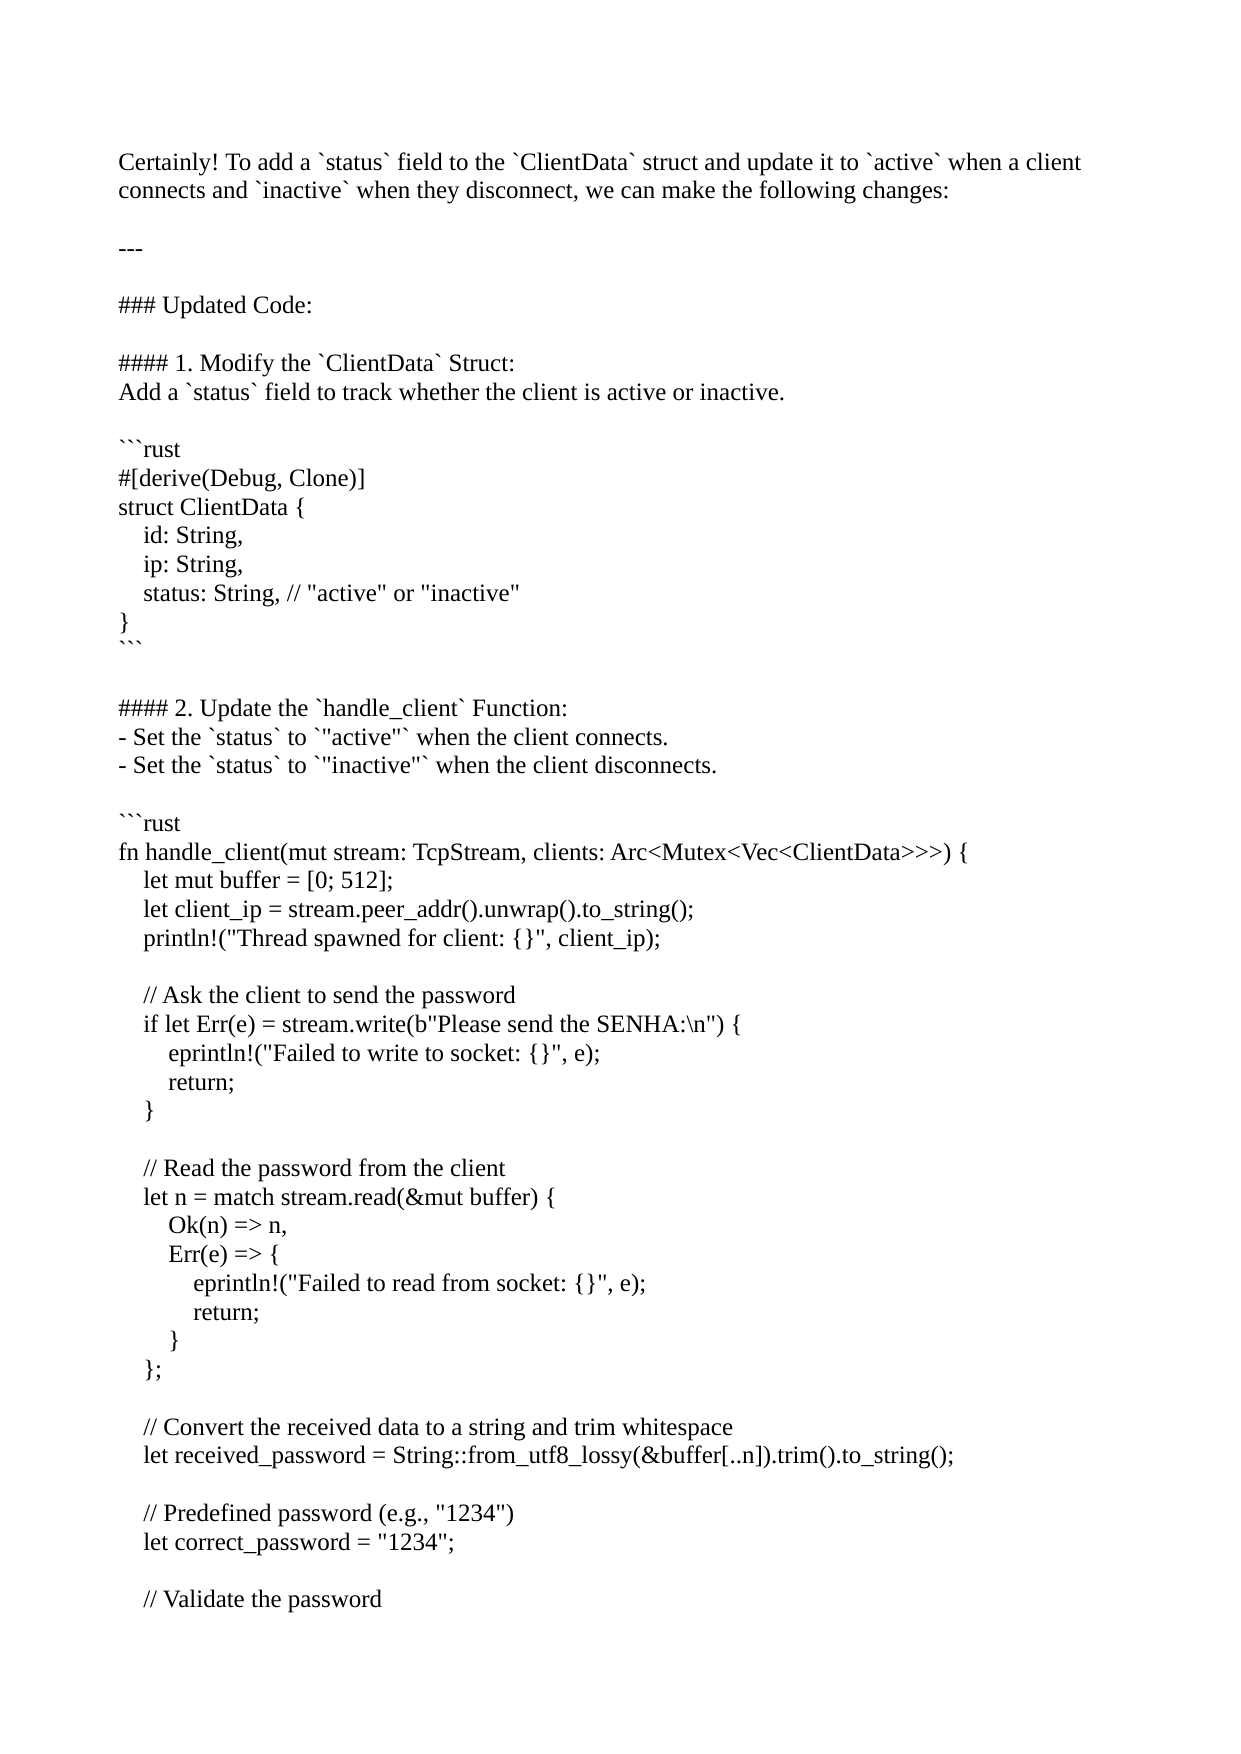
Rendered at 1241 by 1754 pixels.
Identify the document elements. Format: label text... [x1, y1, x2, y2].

text ```rust [118, 434, 1122, 463]
text eprintln!("Failed to write to socket: {}", e); [118, 1038, 1122, 1067]
text let n = match stream.read(&mut buffer) { [118, 1182, 1122, 1211]
text Err(e) => { [118, 1239, 1122, 1268]
text let received_password = String::from_utf8_lossy(&buffer[..n]).trim().to_string(); [118, 1441, 1122, 1469]
text return; [118, 1067, 1122, 1096]
text struct ClientData { [118, 492, 1122, 521]
text Ok(n) => n, [118, 1211, 1122, 1239]
text ip: String, [118, 549, 1122, 578]
text #[derive(Debug, Clone)] [118, 463, 1122, 492]
text }; [118, 1354, 1122, 1383]
text status: String, // "active" or "inactive" [118, 578, 1122, 607]
text } [118, 1326, 1122, 1354]
text - Set the `status` to `"inactive"` when the client disconnects. [118, 751, 1122, 779]
text // Ask the client to send the password [118, 981, 1122, 1009]
text id: String, [118, 521, 1122, 549]
text } [118, 607, 1122, 636]
text Add a `status` field to track whether the client is active or inactive. [118, 377, 1122, 406]
text let client_ip = stream.peer_addr().unwrap().to_string(); [118, 894, 1122, 923]
text // Predefined password (e.g., "1234") [118, 1498, 1122, 1527]
text #### 1. Modify the `ClientData` Struct: [118, 348, 1122, 377]
text let correct_password = "1234"; [118, 1527, 1122, 1556]
text eprintln!("Failed to read from socket: {}", e); [118, 1268, 1122, 1297]
text #### 2. Update the `handle_client` Function: [118, 693, 1122, 722]
text // Validate the password [118, 1584, 1122, 1613]
text // Convert the received data to a string and trim whitespace [118, 1412, 1122, 1441]
text Certainly! To add a `status` field to the `ClientData` struct and update it to `active` when a client connects and `inactive` when they disconnect, we can make the following changes: [118, 147, 1122, 204]
text // Read the password from the client [118, 1153, 1122, 1182]
text let mut buffer = [0; 512]; [118, 866, 1122, 894]
text ``` [118, 636, 1122, 664]
text ### Updated Code: [118, 291, 1122, 319]
text --- [118, 233, 1122, 262]
text - Set the `status` to `"active"` when the client connects. [118, 722, 1122, 751]
text ```rust [118, 808, 1122, 837]
text println!("Thread spawned for client: {}", client_ip); [118, 923, 1122, 952]
text fn handle_client(mut stream: TcpStream, clients: Arc<Mutex<Vec<ClientData>>>) { [118, 837, 1122, 866]
text if let Err(e) = stream.write(b"Please send the SENHA:\n") { [118, 1009, 1122, 1038]
text return; [118, 1297, 1122, 1326]
text } [118, 1096, 1122, 1124]
